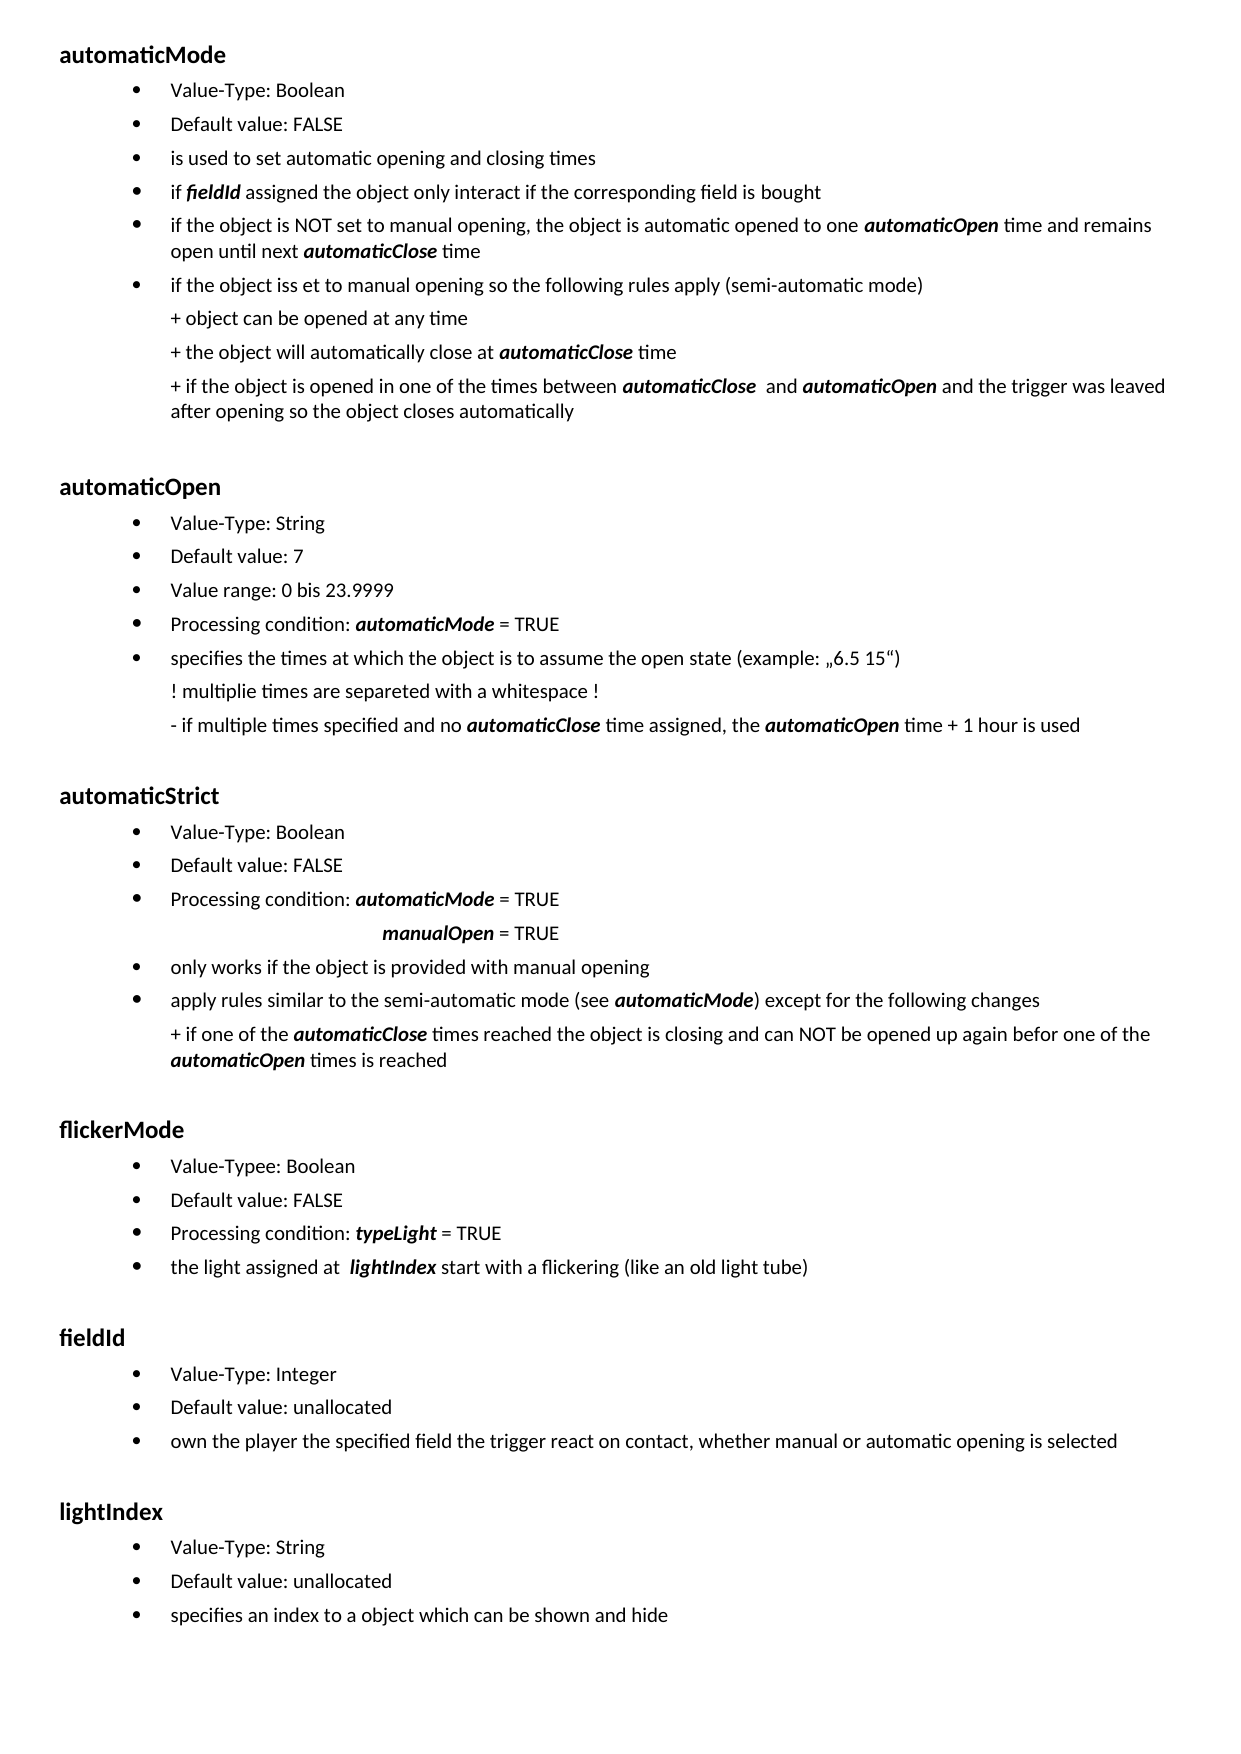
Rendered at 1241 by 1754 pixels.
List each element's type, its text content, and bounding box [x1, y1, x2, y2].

text lightIndex [59, 1496, 1181, 1526]
list specifies the times at which the object is to assume the open state (example: „6.5 15“) [133, 645, 1181, 670]
list specifies an index to a object which can be shown and hide [133, 1602, 1181, 1627]
list ! multiplie times are separeted with a whitespace ! [133, 679, 1181, 704]
list Value range: 0 bis 23.9999 [133, 577, 1181, 603]
list Default value: FALSE [133, 1187, 1181, 1212]
list + if one of the automaticClose times reached the object is closing and can NOT be opened up again befor one of the automaticOpen times is reached [170, 1021, 1181, 1072]
text automaticOpen [59, 471, 1181, 502]
list manualOpen = TRUE [59, 920, 1181, 946]
list + if the object is opened in one of the times between automaticClose and automaticOpen and the trigger was leaved after opening so the object closes automatically [170, 373, 1181, 424]
list + object can be opened at any time [170, 306, 1181, 331]
list Default value: FALSE [133, 111, 1181, 137]
list + the object will automatically close at automaticClose time [170, 339, 1181, 365]
list Value-Type: String [133, 1534, 1181, 1560]
list Default value: FALSE [133, 853, 1181, 878]
list Processing condition: automaticMode = TRUE [133, 886, 1181, 912]
list Default value: 7 [133, 544, 1181, 569]
text flickerMode [59, 1114, 1181, 1145]
list apply rules similar to the semi-automatic mode (see automaticMode) except for the following changes [133, 988, 1181, 1013]
list Value-Type: Integer [133, 1361, 1181, 1386]
list Default value: unallocated [133, 1568, 1181, 1594]
list if fieldId assigned the object only interact if the corresponding field is bought [133, 179, 1181, 204]
list Value-Type: Boolean [133, 78, 1181, 103]
list own the player the specified field the trigger react on contact, whether manual or automatic opening is selected [133, 1428, 1181, 1454]
list is used to set automatic opening and closing times [133, 145, 1181, 171]
text fieldId [59, 1322, 1181, 1352]
list the light assigned at lightIndex start with a flickering (like an old light tube) [133, 1254, 1181, 1280]
text automaticStrict [59, 780, 1181, 811]
list Value-Typee: Boolean [133, 1153, 1181, 1178]
list only works if the object is provided with manual opening [133, 954, 1181, 979]
list Value-Type: String [133, 510, 1181, 535]
list Value-Type: Boolean [133, 819, 1181, 844]
list if the object is NOT set to manual opening, the object is automatic opened to one automaticOpen time and remains open until next automaticClose time [133, 213, 1181, 263]
list if the object iss et to manual opening so the following rules apply (semi-automatic mode) [133, 272, 1181, 297]
list Default value: unallocated [133, 1394, 1181, 1420]
list Processing condition: typeLight = TRUE [133, 1221, 1181, 1246]
text automaticMode [59, 39, 1181, 69]
list - if multiple times specified and no automaticClose time assigned, the automaticOpen time + 1 hour is used [133, 712, 1181, 738]
list Processing condition: automaticMode = TRUE [133, 611, 1181, 637]
